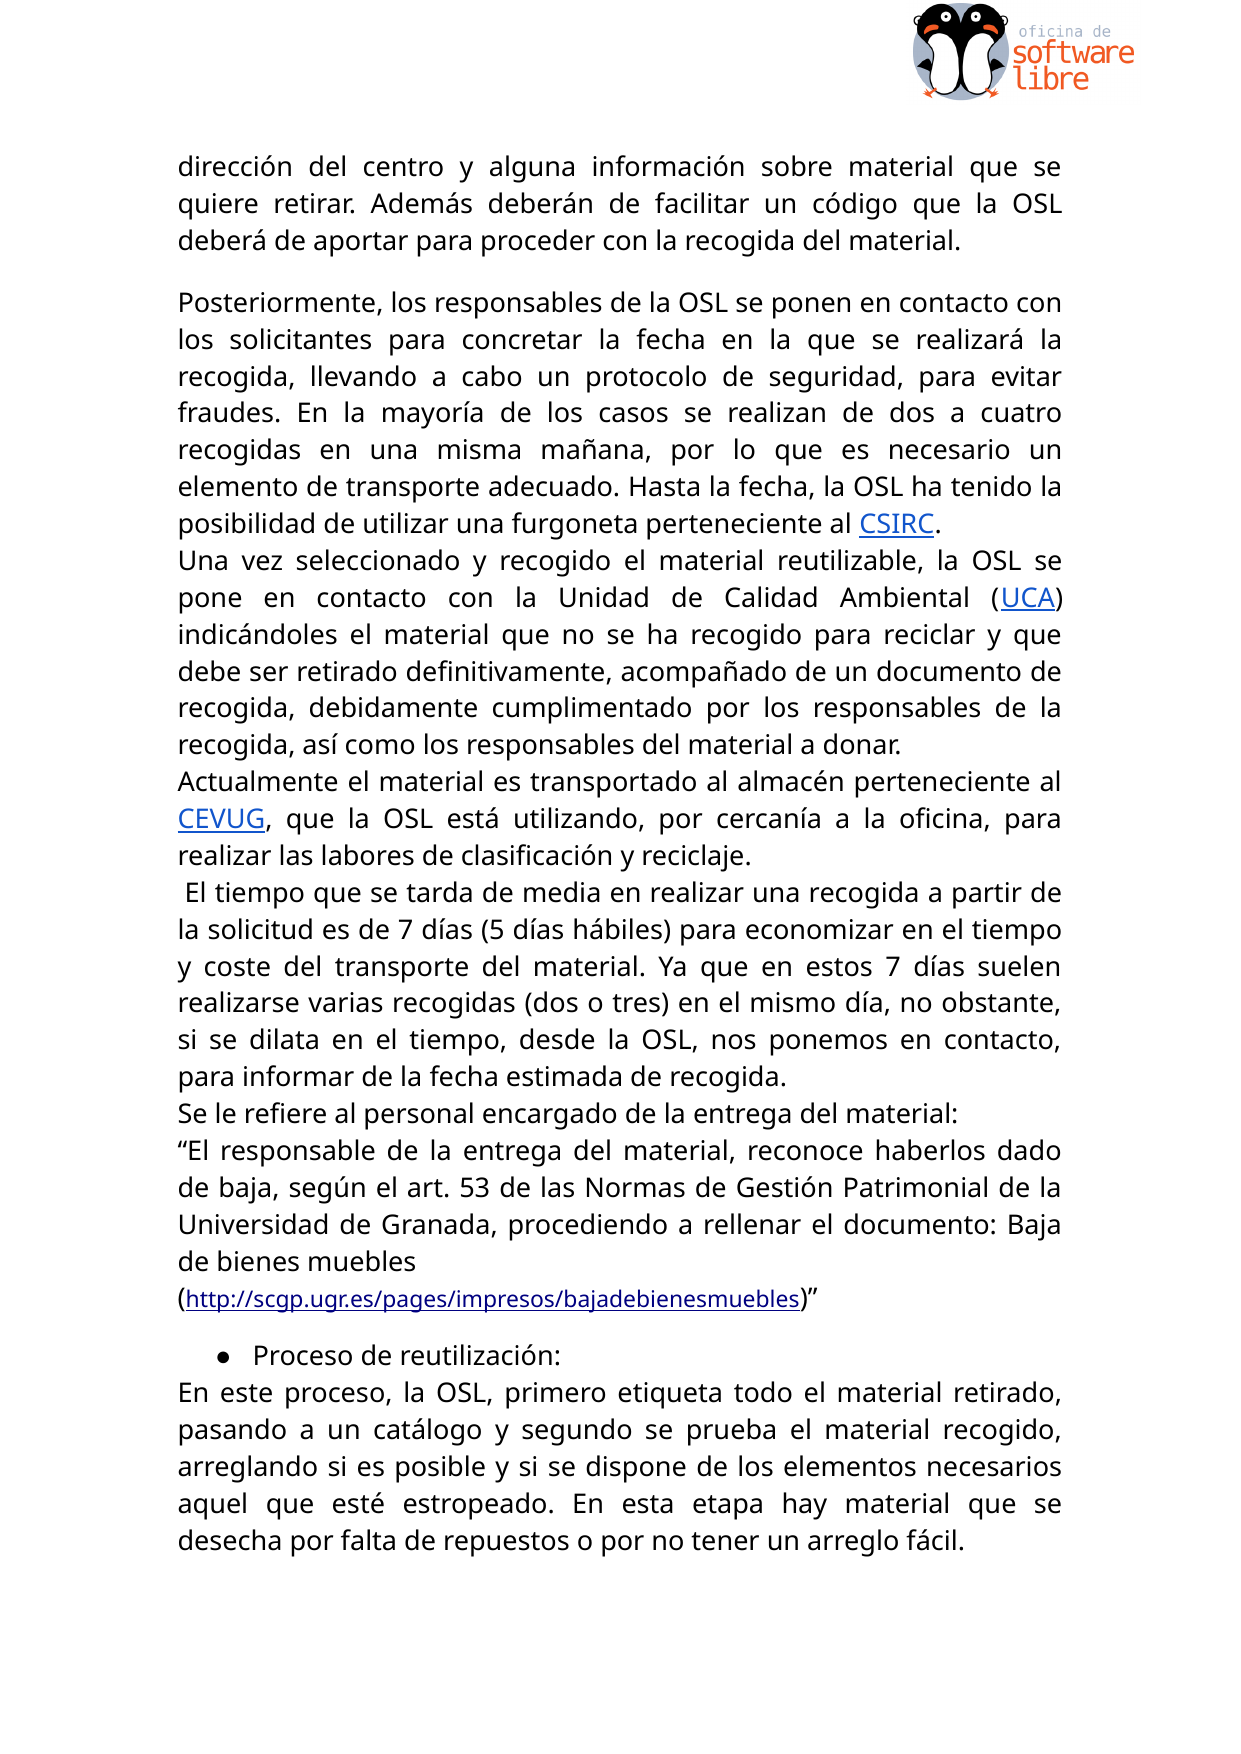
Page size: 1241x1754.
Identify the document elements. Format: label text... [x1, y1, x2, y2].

text El tiempo que se tarda de media en realizar una recogida a partir de la solicitud es de 7 días (5 días hábiles) para economizar en el tiempo y coste del transporte del material. Ya que en estos 7 días suelen realizarse varias recogidas (dos o tres) en el mismo día, no obstante, si se dilata en el tiempo, desde la OSL, nos ponemos en contacto, para informar de la fecha estimada de recogida. [177, 873, 1063, 1094]
picture [906, 0, 1141, 105]
text Actualmente el material es transportado al almacén perteneciente al CEVUG, que la OSL está utilizando, por cercanía a la oficina, para realizar las labores de clasificación y reciclaje. [177, 763, 1063, 873]
list Proceso de reutilización: [215, 1337, 1063, 1373]
text Posteriormente, los responsables de la OSL se ponen en contacto con los solicitantes para concretar la fecha en la que se realizará la recogida, llevando a cabo un protocolo de seguridad, para evitar fraudes. En la mayoría de los casos se realizan de dos a cuatro recogidas en una misma mañana, por lo que es necesario un elemento de transporte adecuado. Hasta la fecha, la OSL ha tenido la posibilidad de utilizar una furgoneta perteneciente al CSIRC. [177, 283, 1063, 541]
text “El responsable de la entrega del material, reconoce haberlos dado de baja, según el art. 53 de las Normas de Gestión Patrimonial de la Universidad de Granada, procediendo a rellenar el documento: Baja de bienes muebles (http://scgp.ugr.es/pages/impresos/bajadebienesmuebles)” [177, 1131, 1063, 1316]
text En este proceso, la OSL, primero etiqueta todo el material retirado, pasando a un catálogo y segundo se prueba el material recogido, arreglando si es posible y si se dispone de los elementos necesarios aquel que esté estropeado. En esta etapa hay material que se desecha por falta de repuestos o por no tener un arreglo fácil. [177, 1373, 1063, 1558]
text Una vez seleccionado y recogido el material reutilizable, la OSL se pone en contacto con la Unidad de Calidad Ambiental (UCA) indicándoles el material que no se ha recogido para reciclar y que debe ser retirado definitivamente, acompañado de un documento de recogida, debidamente cumplimentado por los responsables de la recogida, así como los responsables del material a donar. [177, 541, 1063, 763]
text dirección del centro y alguna información sobre material que se quiere retirar. Además deberán de facilitar un código que la OSL deberá de aportar para proceder con la recogida del material. [177, 148, 1063, 258]
text Se le refiere al personal encargado de la entrega del material: [177, 1094, 1063, 1131]
